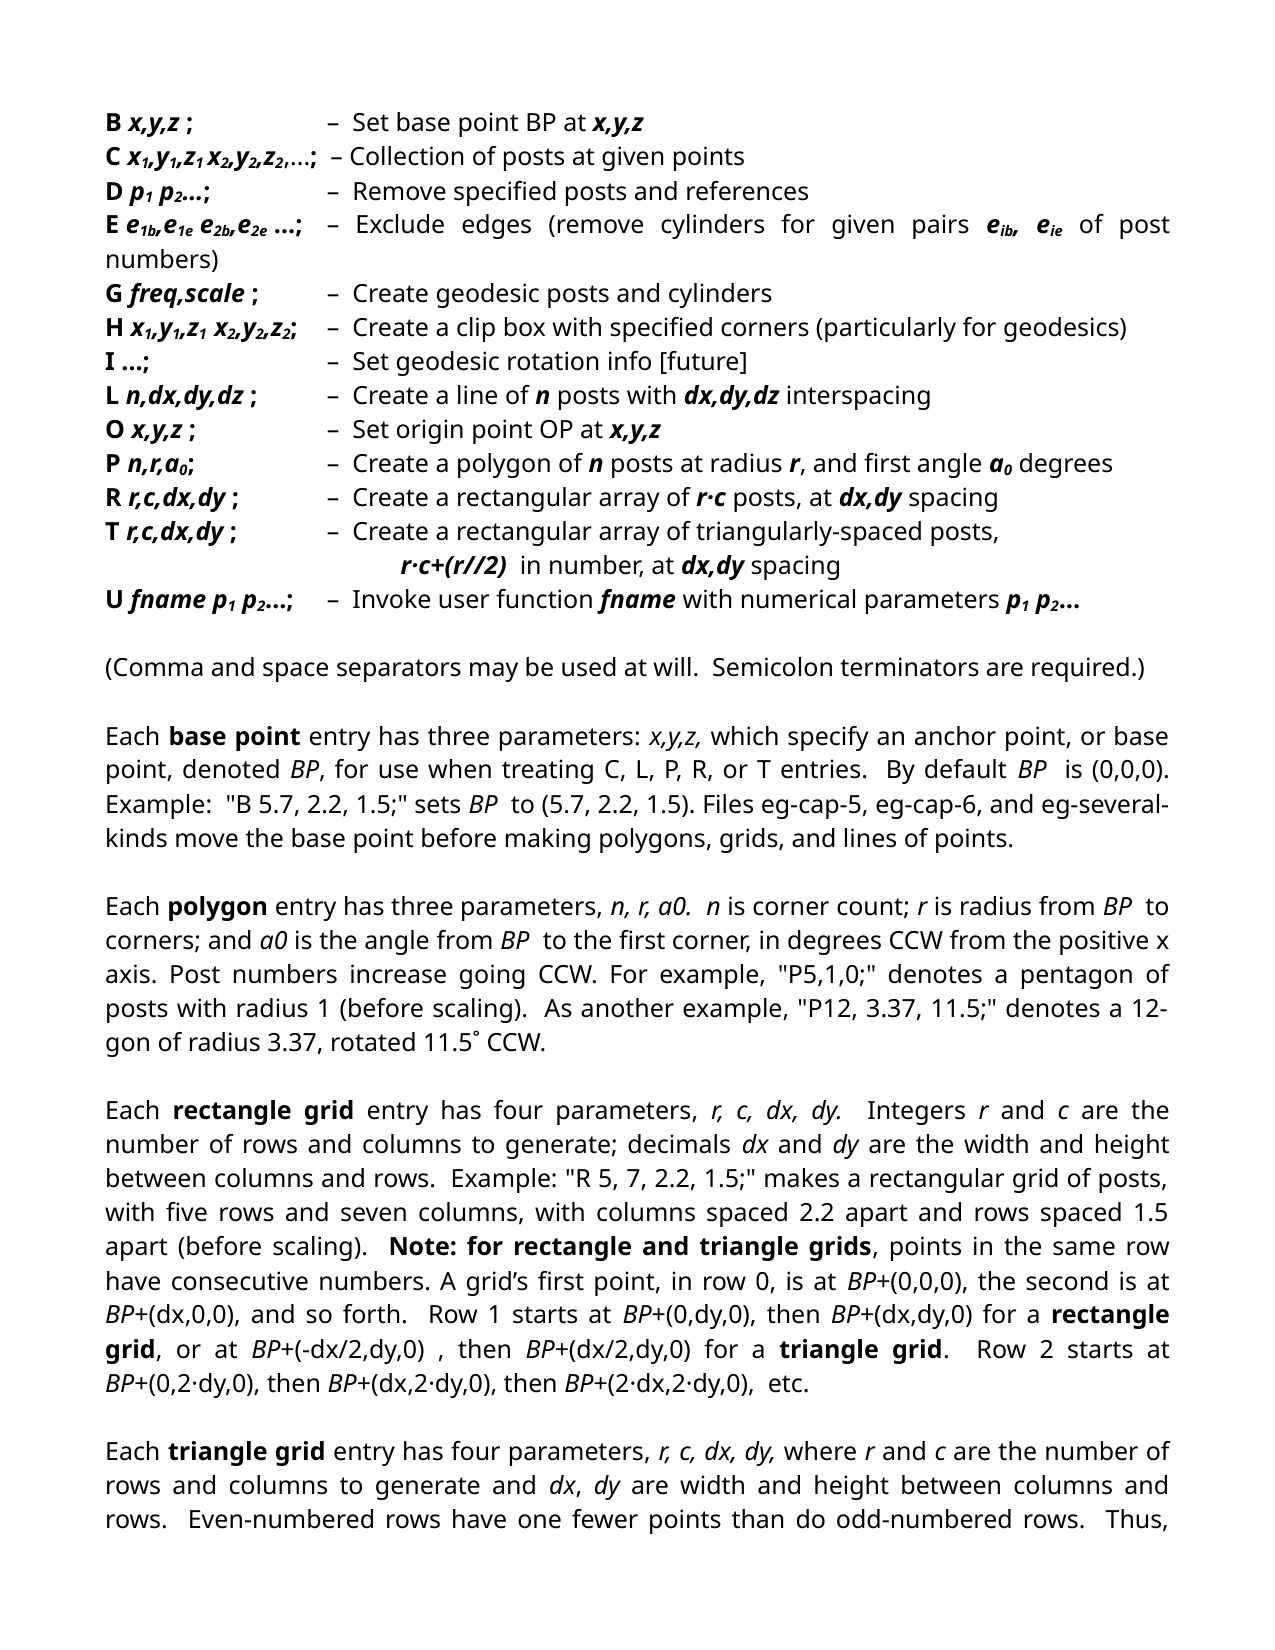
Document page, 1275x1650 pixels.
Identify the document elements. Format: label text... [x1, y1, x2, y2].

text P n,r,a0; – Create a polygon of n posts at radius r, and first angle a0 degrees [105, 446, 1170, 480]
text L n,dx,dy,dz ; – Create a line of n posts with dx,dy,dz interspacing [105, 377, 1170, 412]
text O x,y,z ; – Set origin point OP at x,y,z [105, 412, 1170, 446]
text U fname p1 p2…; – Invoke user function fname with numerical parameters p1 p2… [105, 582, 1170, 616]
text Each rectangle grid entry has four parameters, r, c, dx, dy. Integers r and c are the number of rows and columns to generate; decimals dx and dy are the width and height between columns and rows. Example: "R 5, 7, 2.2, 1.5;" makes a rectangular grid of posts, with five rows and seven columns, with columns spaced 2.2 apart and rows spaced 1.5 apart (before scaling). Note: for rectangle and triangle grids, points in the same row have consecutive numbers. A grid’s first point, in row 0, is at BP+(0,0,0), the second is at BP+(dx,0,0), and so forth. Row 1 starts at BP+(0,dy,0), then BP+(dx,dy,0) for a rectangle grid, or at BP+(-dx/2,dy,0) , then BP+(dx/2,dy,0) for a triangle grid. Row 2 starts at BP+(0,2·dy,0), then BP+(dx,2·dy,0), then BP+(2·dx,2·dy,0), etc. [105, 1093, 1170, 1399]
text (Comma and space separators may be used at will. Semicolon terminators are required.) [105, 650, 1170, 684]
text I ...; – Set geodesic rotation info [future] [105, 343, 1170, 377]
text H x1,y1,z1 x2,y2,z2; – Create a clip box with specified corners (particularly for geodesics) [105, 309, 1170, 343]
text G freq,scale ; – Create geodesic posts and cylinders [105, 275, 1170, 309]
text T r,c,dx,dy ; – Create a rectangular array of triangularly-spaced posts, [105, 514, 1170, 548]
text R r,c,dx,dy ; – Create a rectangular array of r·c posts, at dx,dy spacing [105, 480, 1170, 514]
text D p1 p2…; – Remove specified posts and references [105, 173, 1170, 207]
text Each base point entry has three parameters: x,y,z, which specify an anchor point, or base point, denoted BP, for use when treating C, L, P, R, or T entries. By default BP is (0,0,0). Example: "B 5.7, 2.2, 1.5;" sets BP to (5.7, 2.2, 1.5). Files eg-cap-5, eg-cap-6, and eg-several-kinds move the base point before making polygons, grids, and lines of points. [105, 718, 1170, 854]
text E e1b,e1e e2b,e2e …; – Exclude edges (remove cylinders for given pairs eib, eie of post numbers) [105, 207, 1170, 275]
text C x1,y1,z1 x2,y2,z2,...; – Collection of posts at given points [105, 139, 1170, 173]
text B x,y,z ; – Set base point BP at x,y,z [105, 105, 1170, 139]
text r·c+(r//2) in number, at dx,dy spacing [105, 548, 1170, 582]
text Each polygon entry has three parameters, n, r, a0. n is corner count; r is radius from BP to corners; and a0 is the angle from BP to the first corner, in degrees CCW from the positive x axis. Post numbers increase going CCW. For example, "P5,1,0;" denotes a pentagon of posts with radius 1 (before scaling). As another example, "P12, 3.37, 11.5;" denotes a 12-gon of radius 3.37, rotated 11.5˚ CCW. [105, 888, 1170, 1059]
text Each triangle grid entry has four parameters, r, c, dx, dy, where r and c are the number of rows and columns to generate and dx, dy are width and height between columns and rows. Even-numbered rows have one fewer points than do odd-numbered rows. Thus, [105, 1433, 1170, 1536]
